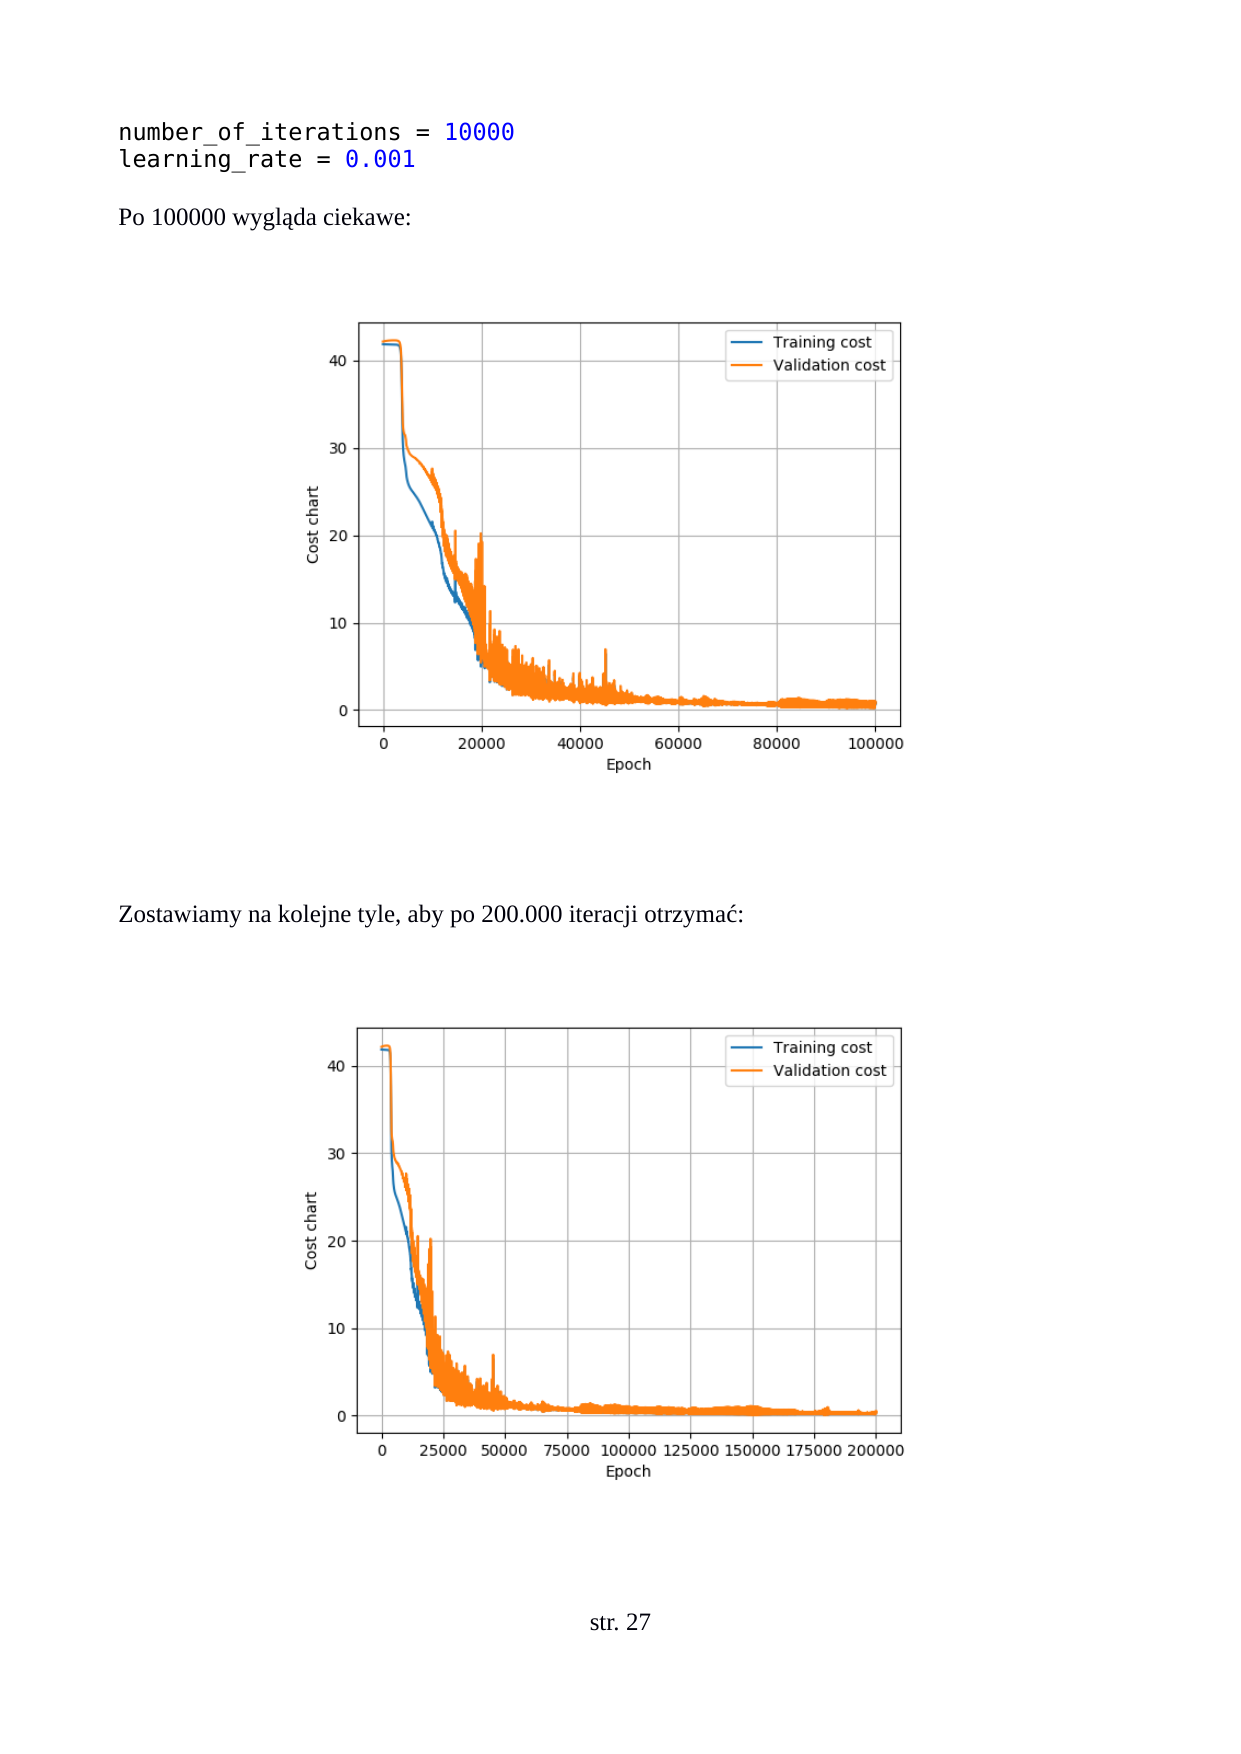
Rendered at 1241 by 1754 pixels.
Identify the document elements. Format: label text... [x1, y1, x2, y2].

text learning_rate = 0.001 [118, 146, 1122, 173]
picture [269, 964, 971, 1491]
picture [271, 259, 970, 784]
text number_of_iterations = 10000 [118, 118, 1122, 146]
text Zostawiamy na kolejne tyle, aby po 200.000 iteracji otrzymać: [118, 899, 1122, 928]
text Po 100000 wygląda ciekawe: [118, 202, 1122, 231]
